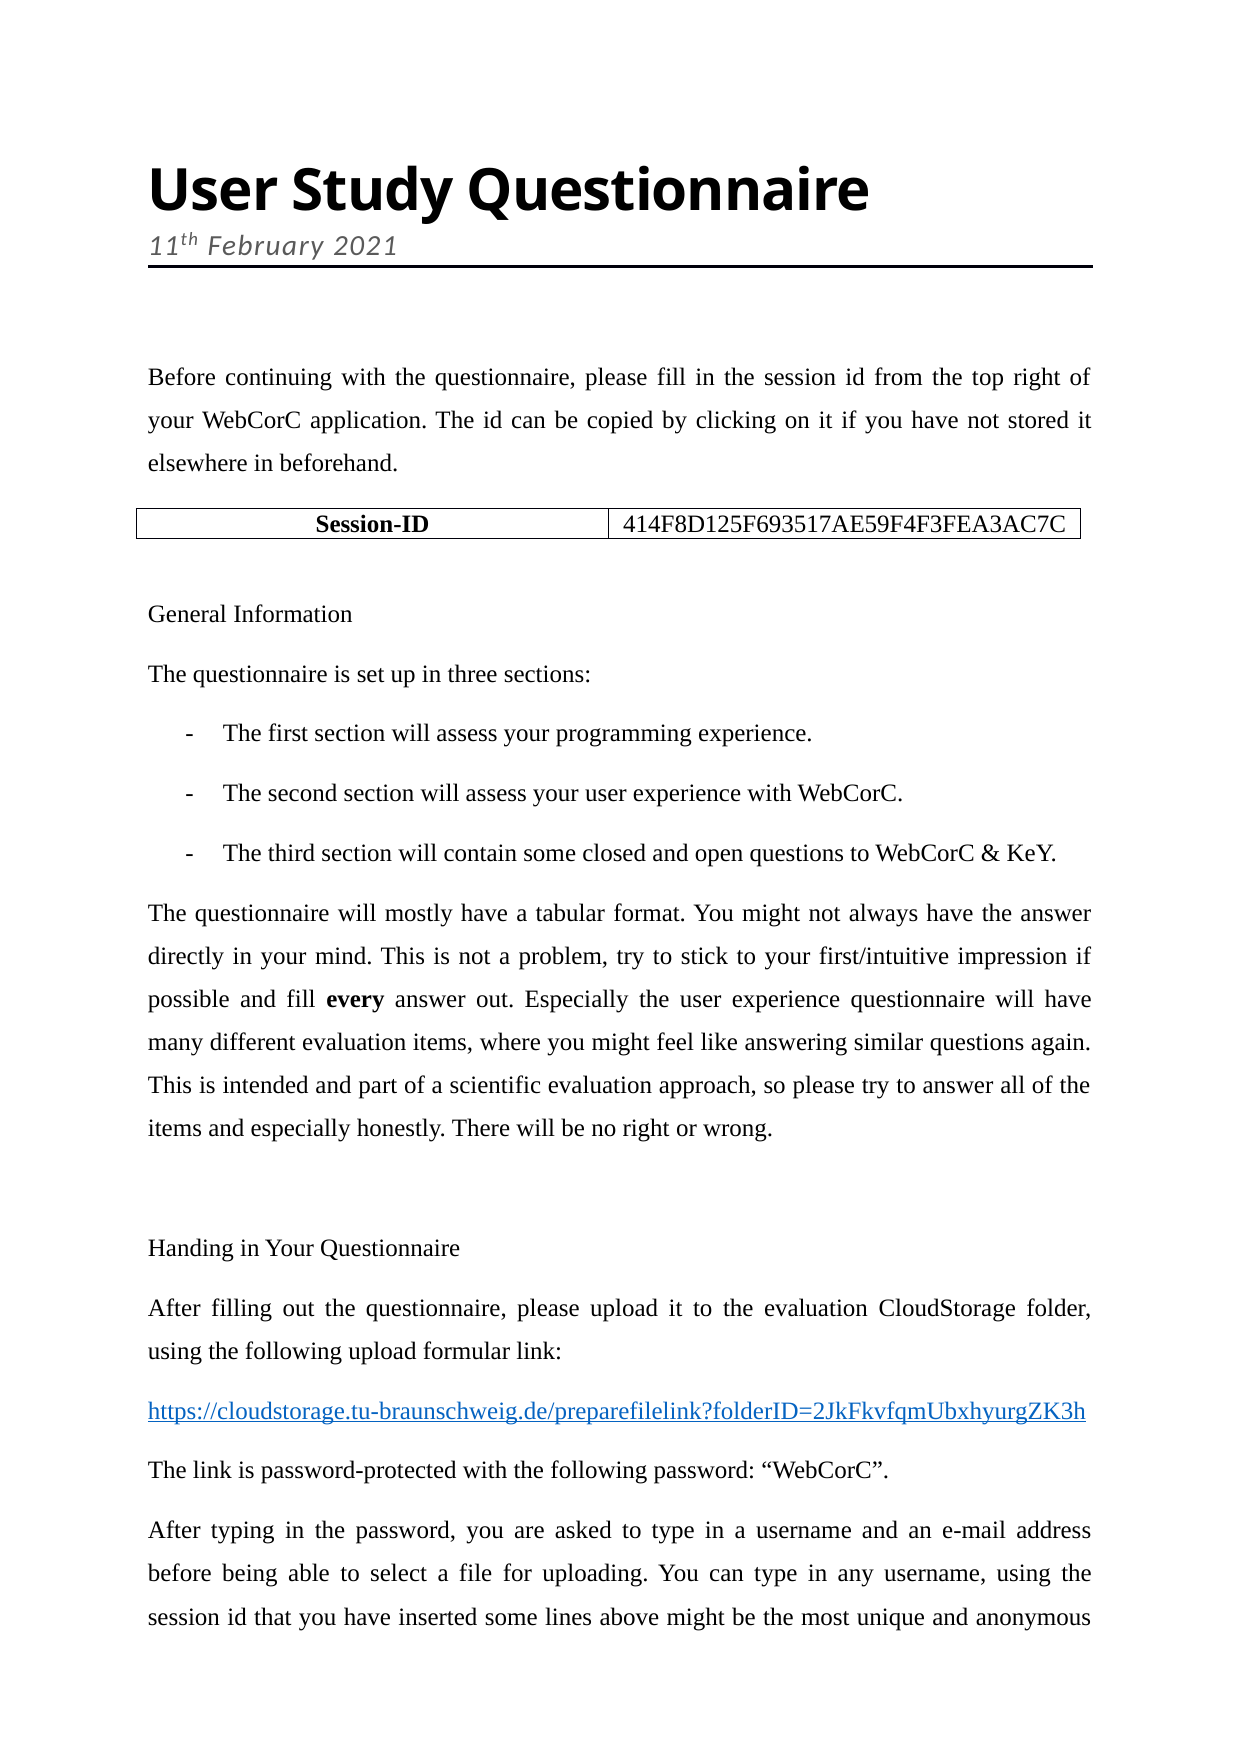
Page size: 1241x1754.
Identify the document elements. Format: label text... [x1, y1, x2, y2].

table_header 414F8D125F693517AE59F4F3FEA3AC7C [609, 509, 1080, 538]
text Before continuing with the questionnaire, please fill in the session id from the top right of your WebCorC application. The id can be copied by clicking on it if you have not stored it elsewhere in beforehand. [148, 362, 1093, 477]
text Handing in Your Questionnaire [148, 1233, 1093, 1262]
list The first section will assess your programming experience. [185, 718, 1093, 747]
text After filling out the questionnaire, please upload it to the evaluation CloudStorage folder, using the following upload formular link: [148, 1293, 1093, 1365]
text General Information [148, 599, 1093, 628]
list The third section will contain some closed and open questions to WebCorC & KeY. [185, 838, 1093, 867]
text https://cloudstorage.tu-braunschweig.de/preparefilelink?folderID=2JkFkvfqmUbxhyurgZK3h [148, 1396, 1093, 1424]
text 11th February 2021 [148, 227, 1093, 265]
text User Study Questionnaire [148, 148, 1093, 227]
table_header Session-ID [137, 509, 608, 538]
list The second section will assess your user experience with WebCorC. [185, 778, 1093, 807]
text The questionnaire is set up in three sections: [148, 659, 1093, 687]
text The link is password-protected with the following password: “WebCorC”. [148, 1456, 1093, 1484]
text After typing in the password, you are asked to type in a username and an e-mail address before being able to select a file for uploading. You can type in any username, using the session id that you have inserted some lines above might be the most unique and anonymous [148, 1515, 1093, 1630]
text The questionnaire will mostly have a tabular format. You might not always have the answer directly in your mind. This is not a problem, try to stick to your first/intuitive impression if possible and fill every answer out. Especially the user experience questionnaire will have many different evaluation items, where you might feel like answering similar questions again. This is intended and part of a scientific evaluation approach, so please try to answer all of the items and especially honestly. There will be no right or wrong. [148, 898, 1093, 1142]
